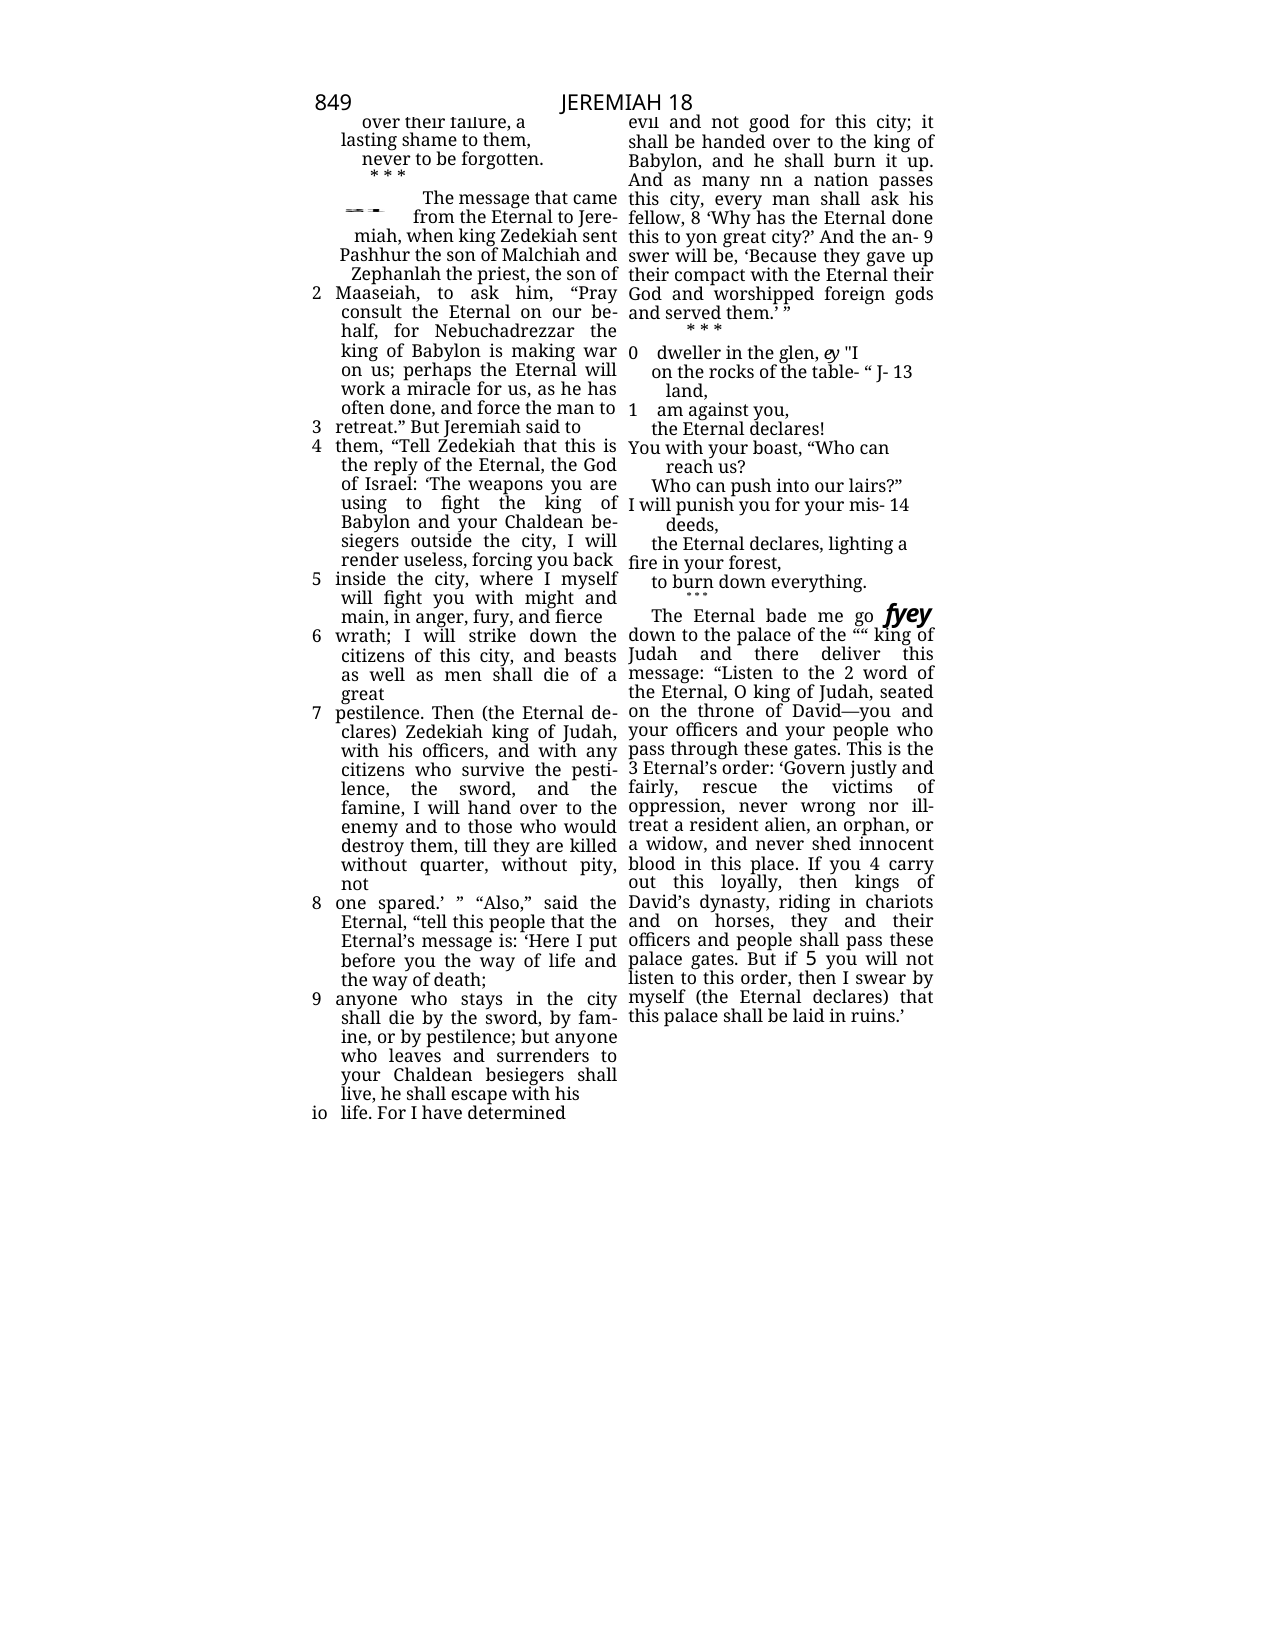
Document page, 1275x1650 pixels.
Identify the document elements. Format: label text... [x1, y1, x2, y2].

text The message that came from the Eternal to Jere­miah, when king Zedekiah sent Pashhur the son of Malchiah and Zephanlah the priest, the son of [312, 189, 617, 284]
text over their failure, a lasting shame to them, [341, 117, 549, 151]
text on the rocks of the table- “ J- 13 land, [651, 363, 934, 401]
list pestilence. Then (the Eternal de­clares) Zedekiah king of Judah, with his officers, and with any citizens who survive the pesti­lence, the sword, and the famine, I will hand over to the enemy and to those who would destroy them, till they are killed with­out quarter, without pity, not [312, 704, 617, 894]
text * * * [686, 323, 934, 341]
list inside the city, where I myself will fight you with might and main, in anger, fury, and fierce [312, 571, 617, 628]
list anyone who stays in the city shall die by the sword, by fam­ine, or by pestilence; but any­one who leaves and surrenders to your Chaldean besiegers shall live, he shall escape with his [312, 990, 617, 1104]
list one spared.’ ” “Also,” said the Eternal, “tell this people that the Eternal’s message is: ‘Here I put before you the way of life and the way of death; [312, 894, 617, 990]
text * * * [686, 592, 934, 602]
text The Eternal bade me go fyey down to the palace of the ““ king of Judah and there deliver this message: “Listen to the 2 word of the Eternal, O king of Judah, seated on the throne of David—you and your officers and your people who pass through these gates. This is the 3 Eternal’s order: ‘Govern justly and fairly, rescue the victims of oppression, never wrong nor ill- treat a resident alien, an orphan, or a widow, and never shed inno­cent blood in this place. If you 4 carry out this loyally, then kings of David’s dynasty, riding in chariots and on horses, they and their officers and people shall pass these palace gates. But if 5 you will not listen to this order, then I swear by myself (the Eternal declares) that this palace shall be laid in ruins.’ [628, 607, 934, 1026]
text the Eternal declares, lighting a fire in your forest, [628, 535, 934, 573]
list wrath; I will strike down the citizens of this city, and beasts as well as men shall die of a great [312, 628, 617, 704]
list them, “Tell Zedekiah that this is the reply of the Eternal, the God of Israel: ‘The weapons you are using to fight the king of Babylon and your Chaldean be­siegers outside the city, I will render useless, forcing you back [312, 437, 617, 571]
text Who can push into our lairs?” [628, 478, 934, 497]
text io life. For I have determined [312, 1104, 617, 1123]
list Maaseiah, to ask him, “Pray consult the Eternal on our be­half, for Nebuchadrezzar the king of Babylon is making war on us; perhaps the Eternal will work a miracle for us, as he has often done, and force the man to [312, 284, 617, 418]
list am against you, [628, 401, 934, 420]
text never to be forgotten. [341, 151, 617, 169]
list dweller in the glen, ey "I [628, 344, 934, 363]
text to burn down everything. [628, 573, 934, 592]
text I will punish you for your mis- 14 deeds, [628, 497, 934, 535]
text You with your boast, “Who can reach us? [628, 439, 934, 478]
text the Eternal declares! [628, 420, 934, 439]
text * * * [370, 169, 617, 187]
list retreat.” But Jeremiah said to [312, 418, 617, 437]
text evil and not good for this city; it shall be handed over to the king of Babylon, and he shall burn it up. And as many nn a nation passes this city, every man shall ask his fellow, 8 ‘Why has the Eternal done this to yon great city?’ And the an- 9 swer will be, ‘Because they gave up their compact with the Eter­nal their God and worshipped foreign gods and served them.’ ” [628, 114, 934, 323]
